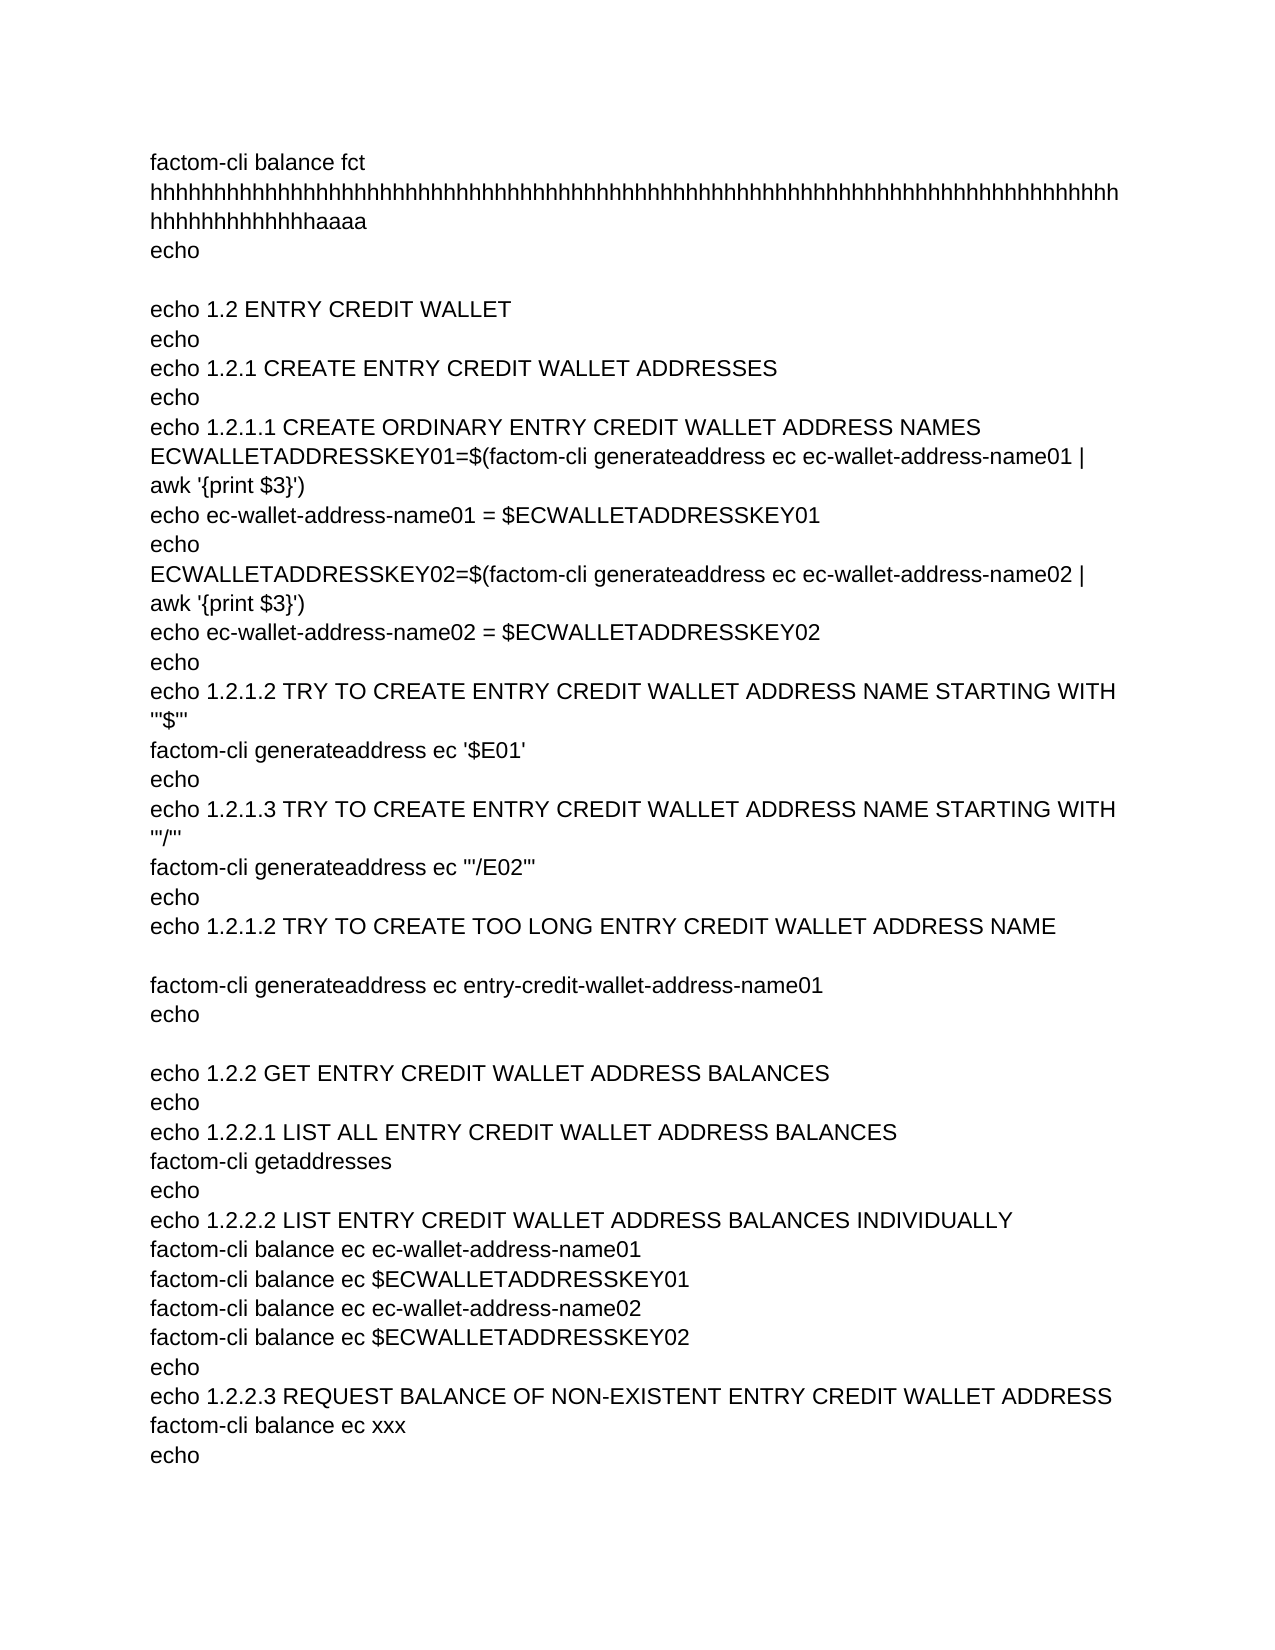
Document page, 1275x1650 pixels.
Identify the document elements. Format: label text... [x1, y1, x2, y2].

text echo 1.2.1.3 TRY TO CREATE ENTRY CREDIT WALLET ADDRESS NAME STARTING WITH '"/"' [150, 796, 1125, 851]
text factom-cli balance ec $ECWALLETADDRESSKEY02 [150, 1325, 1125, 1351]
text factom-cli generateaddress ec '$E01' [150, 737, 1125, 763]
text factom-cli generateaddress ec "'/E02'" [150, 855, 1125, 881]
text factom-cli balance ec xxx [150, 1413, 1125, 1439]
text echo [150, 884, 1125, 910]
text echo 1.2.1.2 TRY TO CREATE TOO LONG ENTRY CREDIT WALLET ADDRESS NAME [150, 914, 1125, 969]
text echo ec-wallet-address-name01 = $ECWALLETADDRESSKEY01 [150, 502, 1125, 528]
text factom-cli balance fct hhhhhhhhhhhhhhhhhhhhhhhhhhhhhhhhhhhhhhhhhhhhhhhhhhhhhhhhhhhhhhhhhhhhhhhhhhhhhhhhhhhhhhhhhaaaa [150, 150, 1125, 234]
text ECWALLETADDRESSKEY01=$(factom-cli generateaddress ec ec-wallet-address-name01 | awk '{print $3}') [150, 444, 1125, 499]
text echo [150, 1090, 1125, 1116]
text echo 1.2.2.1 LIST ALL ENTRY CREDIT WALLET ADDRESS BALANCES [150, 1119, 1125, 1145]
text echo 1.2.1 CREATE ENTRY CREDIT WALLET ADDRESSES [150, 356, 1125, 381]
text echo 1.2.1.1 CREATE ORDINARY ENTRY CREDIT WALLET ADDRESS NAMES [150, 414, 1125, 440]
text ECWALLETADDRESSKEY02=$(factom-cli generateaddress ec ec-wallet-address-name02 | awk '{print $3}') [150, 561, 1125, 616]
text echo [150, 326, 1125, 352]
text echo [150, 1002, 1125, 1027]
text echo 1.2.1.2 TRY TO CREATE ENTRY CREDIT WALLET ADDRESS NAME STARTING WITH '"$"' [150, 679, 1125, 734]
text echo 1.2.2.3 REQUEST BALANCE OF NON-EXISTENT ENTRY CREDIT WALLET ADDRESS [150, 1384, 1125, 1409]
text echo [150, 767, 1125, 792]
text echo [150, 238, 1125, 264]
text echo [150, 1178, 1125, 1204]
text factom-cli balance ec ec-wallet-address-name01 [150, 1237, 1125, 1262]
text echo [150, 1442, 1125, 1468]
text factom-cli getaddresses [150, 1149, 1125, 1174]
text factom-cli balance ec ec-wallet-address-name02 [150, 1296, 1125, 1321]
text echo [150, 1354, 1125, 1380]
text echo [150, 385, 1125, 411]
text echo 1.2 ENTRY CREDIT WALLET [150, 297, 1125, 322]
text factom-cli generateaddress ec entry-credit-wallet-address-name01 [150, 972, 1125, 998]
text factom-cli balance ec $ECWALLETADDRESSKEY01 [150, 1266, 1125, 1292]
text echo 1.2.2.2 LIST ENTRY CREDIT WALLET ADDRESS BALANCES INDIVIDUALLY [150, 1207, 1125, 1233]
text echo 1.2.2 GET ENTRY CREDIT WALLET ADDRESS BALANCES [150, 1061, 1125, 1086]
text echo ec-wallet-address-name02 = $ECWALLETADDRESSKEY02 [150, 620, 1125, 646]
text echo [150, 532, 1125, 557]
text echo [150, 649, 1125, 675]
